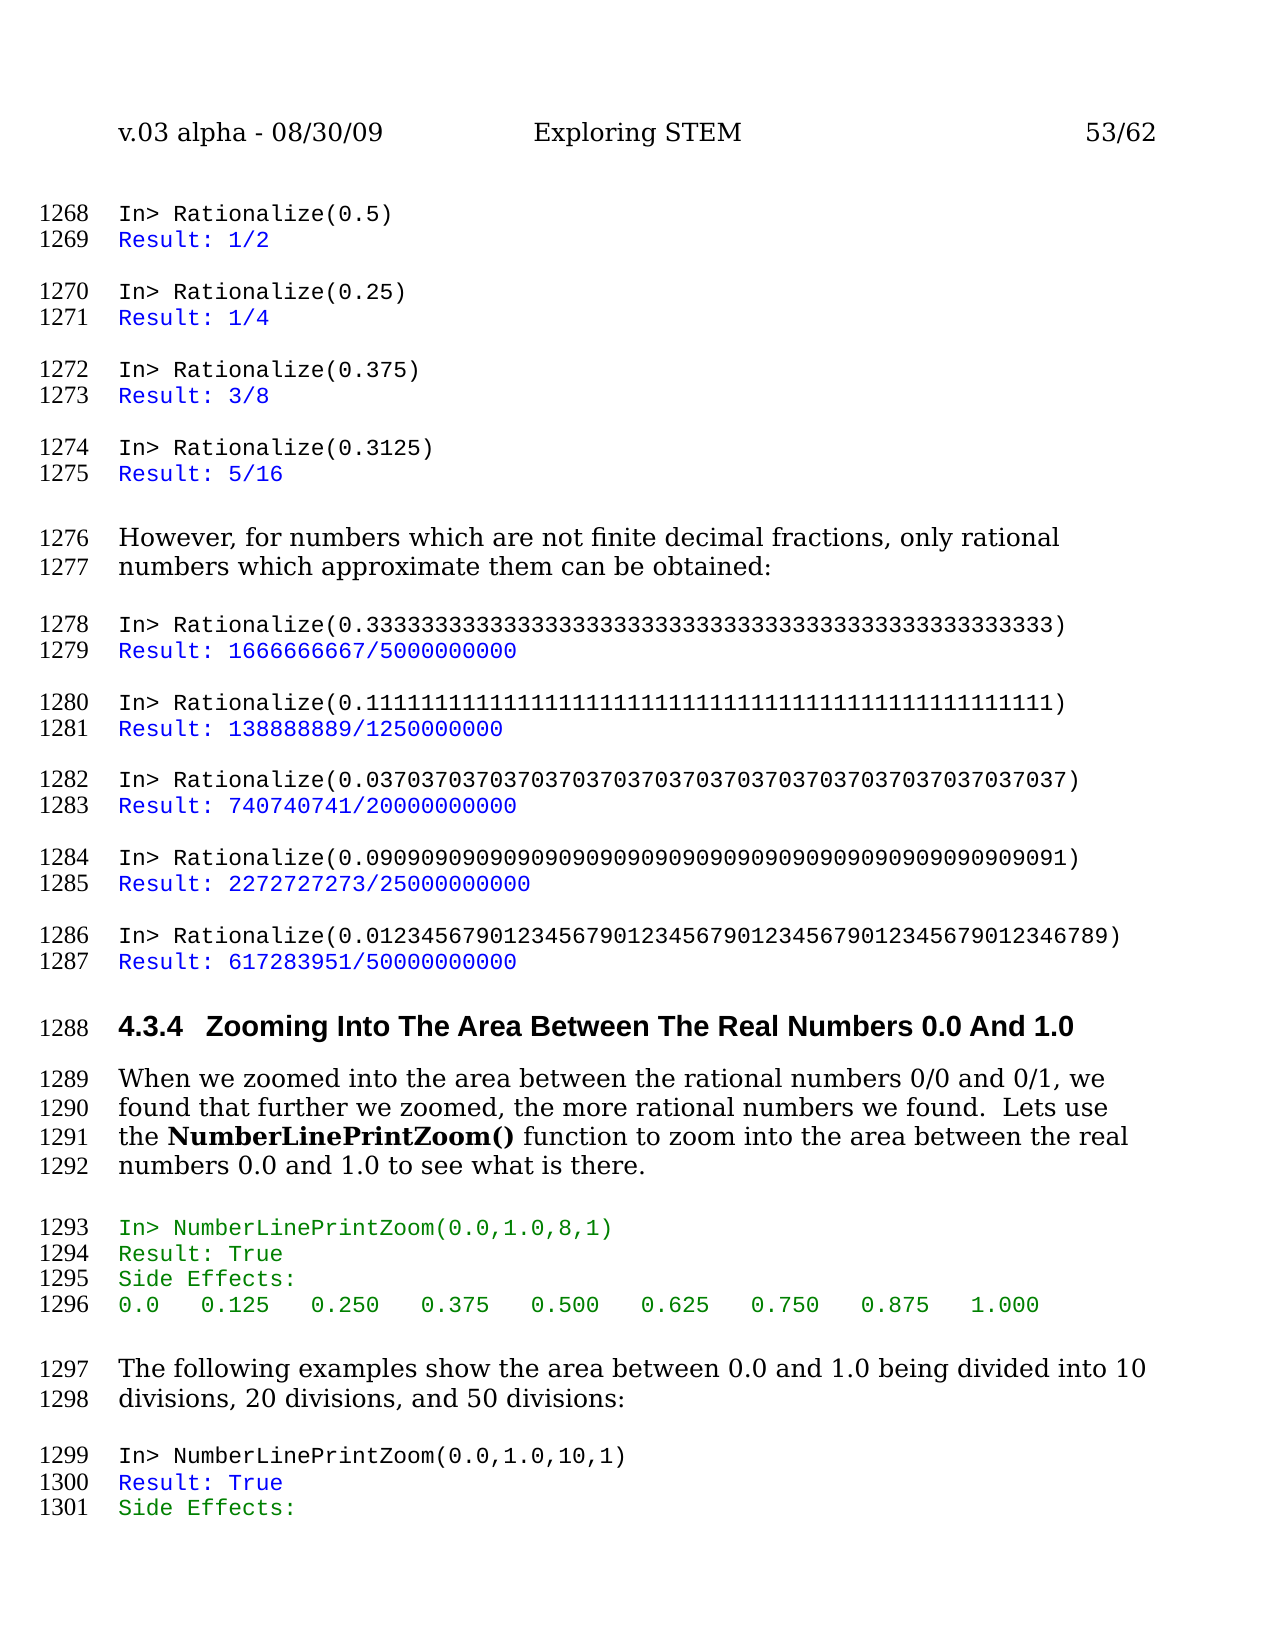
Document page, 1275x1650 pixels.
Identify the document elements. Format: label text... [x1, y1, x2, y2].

text However, for numbers which are not finite decimal fractions, only rational numbers which approximate them can be obtained: [118, 523, 1157, 581]
text In> NumberLinePrintZoom(0.0,1.0,8,1) [118, 1216, 1157, 1242]
text Result: 5/16 [118, 462, 1157, 488]
text In> Rationalize(0.25) [118, 281, 1157, 306]
text Result: 1/2 [118, 229, 1157, 254]
text In> Rationalize(0.33333333333333333333333333333333333333333333333333) [118, 613, 1157, 639]
text In> Rationalize(0.3125) [118, 436, 1157, 462]
text Result: 740740741/20000000000 [118, 795, 1157, 821]
text 0.0 0.125 0.250 0.375 0.500 0.625 0.750 0.875 1.000 [118, 1294, 1157, 1320]
subtitle Zooming Into The Area Between The Real Numbers 0.0 And 1.0 [118, 1009, 1157, 1043]
text In> Rationalize(0.090909090909090909090909090909090909090909090909091) [118, 847, 1157, 873]
text Result: 1/4 [118, 306, 1157, 332]
text In> Rationalize(0.5) [118, 203, 1157, 229]
text In> NumberLinePrintZoom(0.0,1.0,10,1) [118, 1445, 1157, 1471]
text Side Effects: [118, 1497, 1157, 1523]
text Side Effects: [118, 1268, 1157, 1294]
text Result: 3/8 [118, 384, 1157, 410]
text Result: True [118, 1242, 1157, 1268]
text Result: True [118, 1471, 1157, 1497]
text In> Rationalize(0.11111111111111111111111111111111111111111111111111) [118, 691, 1157, 717]
text The following examples show the area between 0.0 and 1.0 being divided into 10 divisions, 20 divisions, and 50 divisions: [118, 1354, 1157, 1413]
text Result: 617283951/50000000000 [118, 950, 1157, 976]
text Result: 2272727273/25000000000 [118, 873, 1157, 898]
text When we zoomed into the area between the rational numbers 0/0 and 0/1, we found that further we zoomed, the more rational numbers we found. Lets use the NumberLinePrintZoom() function to zoom into the area between the real numbers 0.0 and 1.0 to see what is there. [118, 1064, 1157, 1181]
text In> Rationalize(0.037037037037037037037037037037037037037037037037037) [118, 769, 1157, 795]
text In> Rationalize(0.012345679012345679012345679012345679012345679012346789) [118, 924, 1157, 950]
text In> Rationalize(0.375) [118, 358, 1157, 384]
text Result: 1666666667/5000000000 [118, 639, 1157, 665]
text Result: 138888889/1250000000 [118, 717, 1157, 743]
